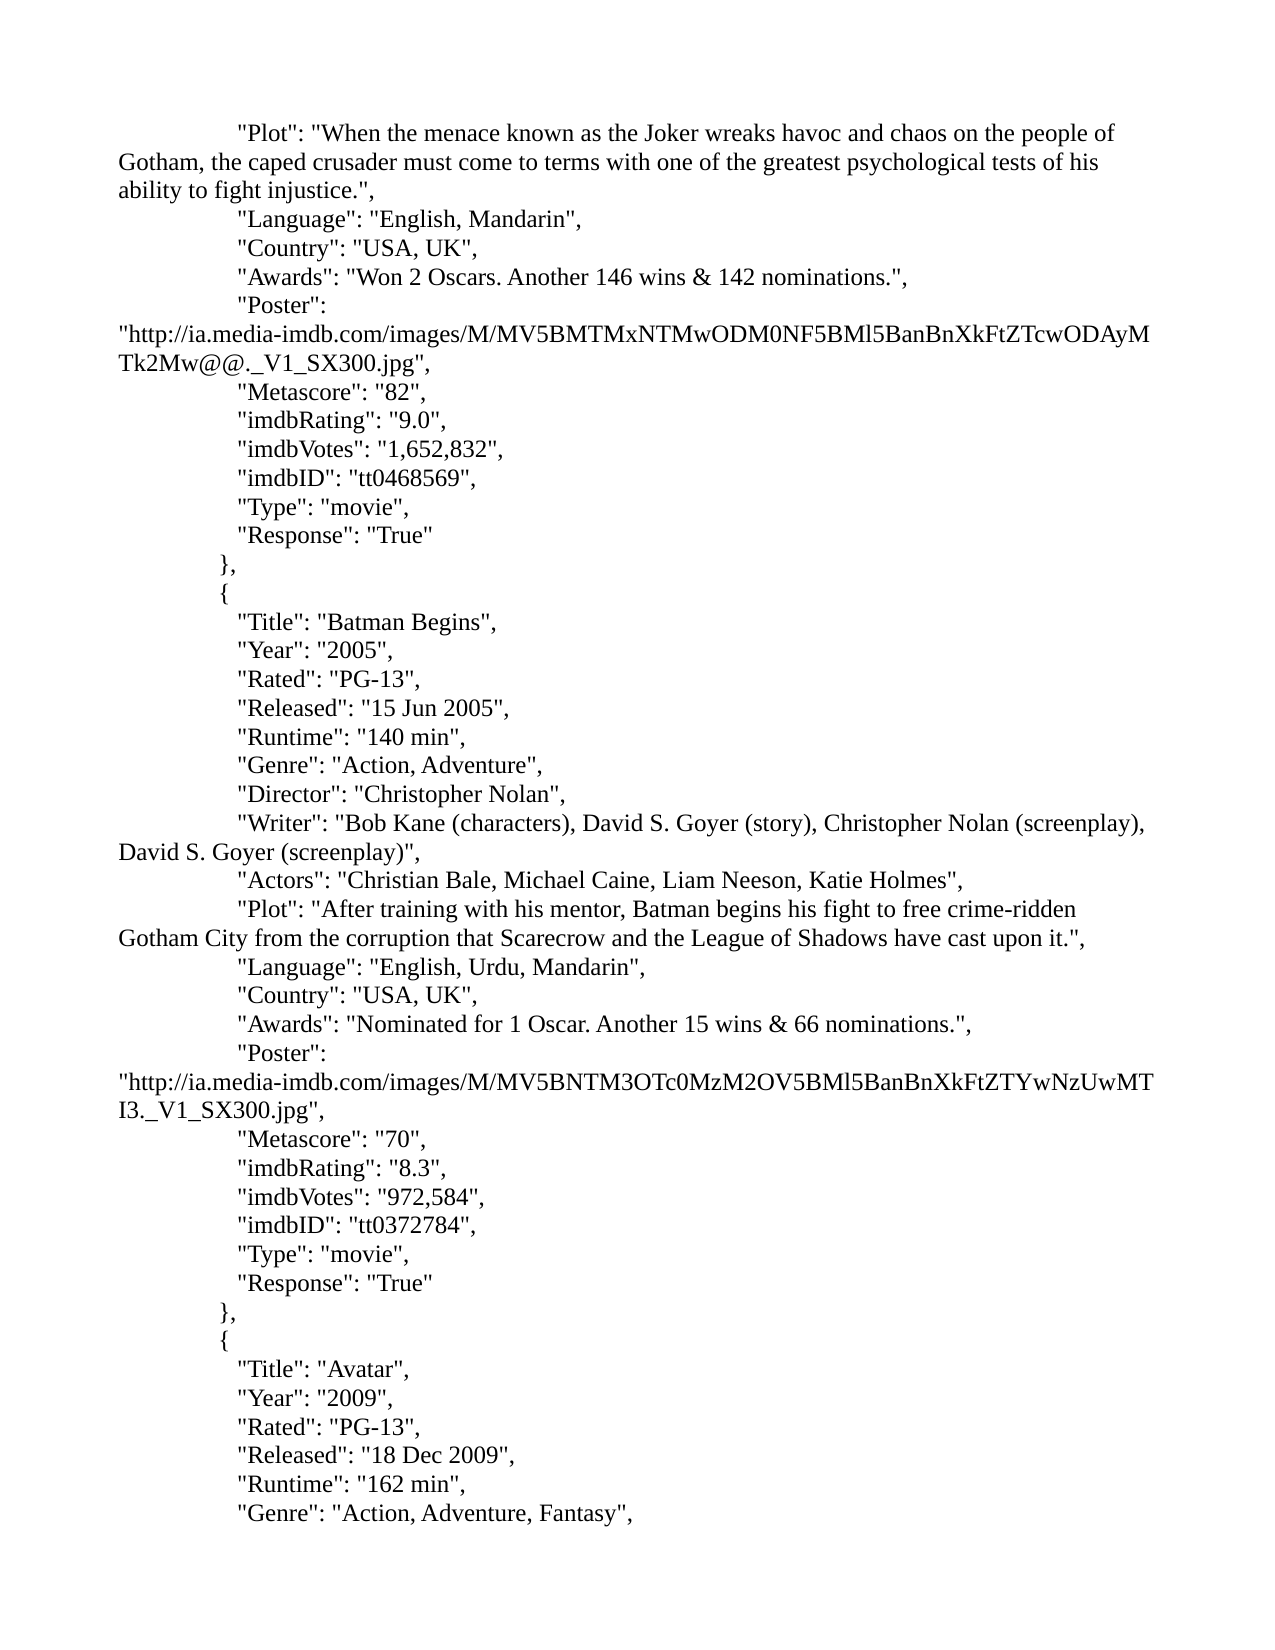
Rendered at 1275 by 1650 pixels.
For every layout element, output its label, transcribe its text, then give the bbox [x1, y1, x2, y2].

text "Country": "USA, UK", [118, 233, 1157, 262]
text "Title": "Batman Begins", [118, 607, 1157, 636]
text "Country": "USA, UK", [118, 981, 1157, 1009]
text "Released": "15 Jun 2005", [118, 693, 1157, 722]
text }, [118, 1297, 1157, 1326]
text "Awards": "Won 2 Oscars. Another 146 wins & 142 nominations.", [118, 262, 1157, 291]
text "Actors": "Christian Bale, Michael Caine, Liam Neeson, Katie Holmes", [118, 866, 1157, 894]
text "Metascore": "82", [118, 377, 1157, 406]
text "Poster": "http://ia.media-imdb.com/images/M/MV5BNTM3OTc0MzM2OV5BMl5BanBnXkFtZTYwNzUwMTI3._V1_SX300.jpg", [118, 1038, 1157, 1124]
text "Language": "English, Mandarin", [118, 204, 1157, 233]
text "Genre": "Action, Adventure", [118, 751, 1157, 779]
text "imdbVotes": "1,652,832", [118, 434, 1157, 463]
text "imdbRating": "9.0", [118, 406, 1157, 434]
text "Runtime": "162 min", [118, 1469, 1157, 1498]
text "Metascore": "70", [118, 1124, 1157, 1153]
text "Poster": "http://ia.media-imdb.com/images/M/MV5BMTMxNTMwODM0NF5BMl5BanBnXkFtZTcwODAyMTk2Mw@@._V1_SX300.jpg", [118, 291, 1157, 377]
text "Rated": "PG-13", [118, 1412, 1157, 1441]
text "Year": "2005", [118, 636, 1157, 664]
text "Director": "Christopher Nolan", [118, 779, 1157, 808]
text "Writer": "Bob Kane (characters), David S. Goyer (story), Christopher Nolan (screenplay), David S. Goyer (screenplay)", [118, 808, 1157, 866]
text "Type": "movie", [118, 492, 1157, 521]
text "Title": "Avatar", [118, 1354, 1157, 1383]
text { [118, 578, 1157, 607]
text "Rated": "PG-13", [118, 664, 1157, 693]
text "Awards": "Nominated for 1 Oscar. Another 15 wins & 66 nominations.", [118, 1009, 1157, 1038]
text { [118, 1326, 1157, 1354]
text "Released": "18 Dec 2009", [118, 1441, 1157, 1469]
text "imdbRating": "8.3", [118, 1153, 1157, 1182]
text "Year": "2009", [118, 1383, 1157, 1412]
text "imdbID": "tt0468569", [118, 463, 1157, 492]
text "Plot": "When the menace known as the Joker wreaks havoc and chaos on the people of Gotham, the caped crusader must come to terms with one of the greatest psychological tests of his ability to fight injustice.", [118, 118, 1157, 204]
text "imdbID": "tt0372784", [118, 1211, 1157, 1239]
text "Runtime": "140 min", [118, 722, 1157, 751]
text "Response": "True" [118, 521, 1157, 549]
text "Genre": "Action, Adventure, Fantasy", [118, 1498, 1157, 1527]
text "Plot": "After training with his mentor, Batman begins his fight to free crime-ridden Gotham City from the corruption that Scarecrow and the League of Shadows have cast upon it.", [118, 894, 1157, 952]
text "Type": "movie", [118, 1239, 1157, 1268]
text "Response": "True" [118, 1268, 1157, 1297]
text }, [118, 549, 1157, 578]
text "Language": "English, Urdu, Mandarin", [118, 952, 1157, 981]
text "imdbVotes": "972,584", [118, 1182, 1157, 1211]
